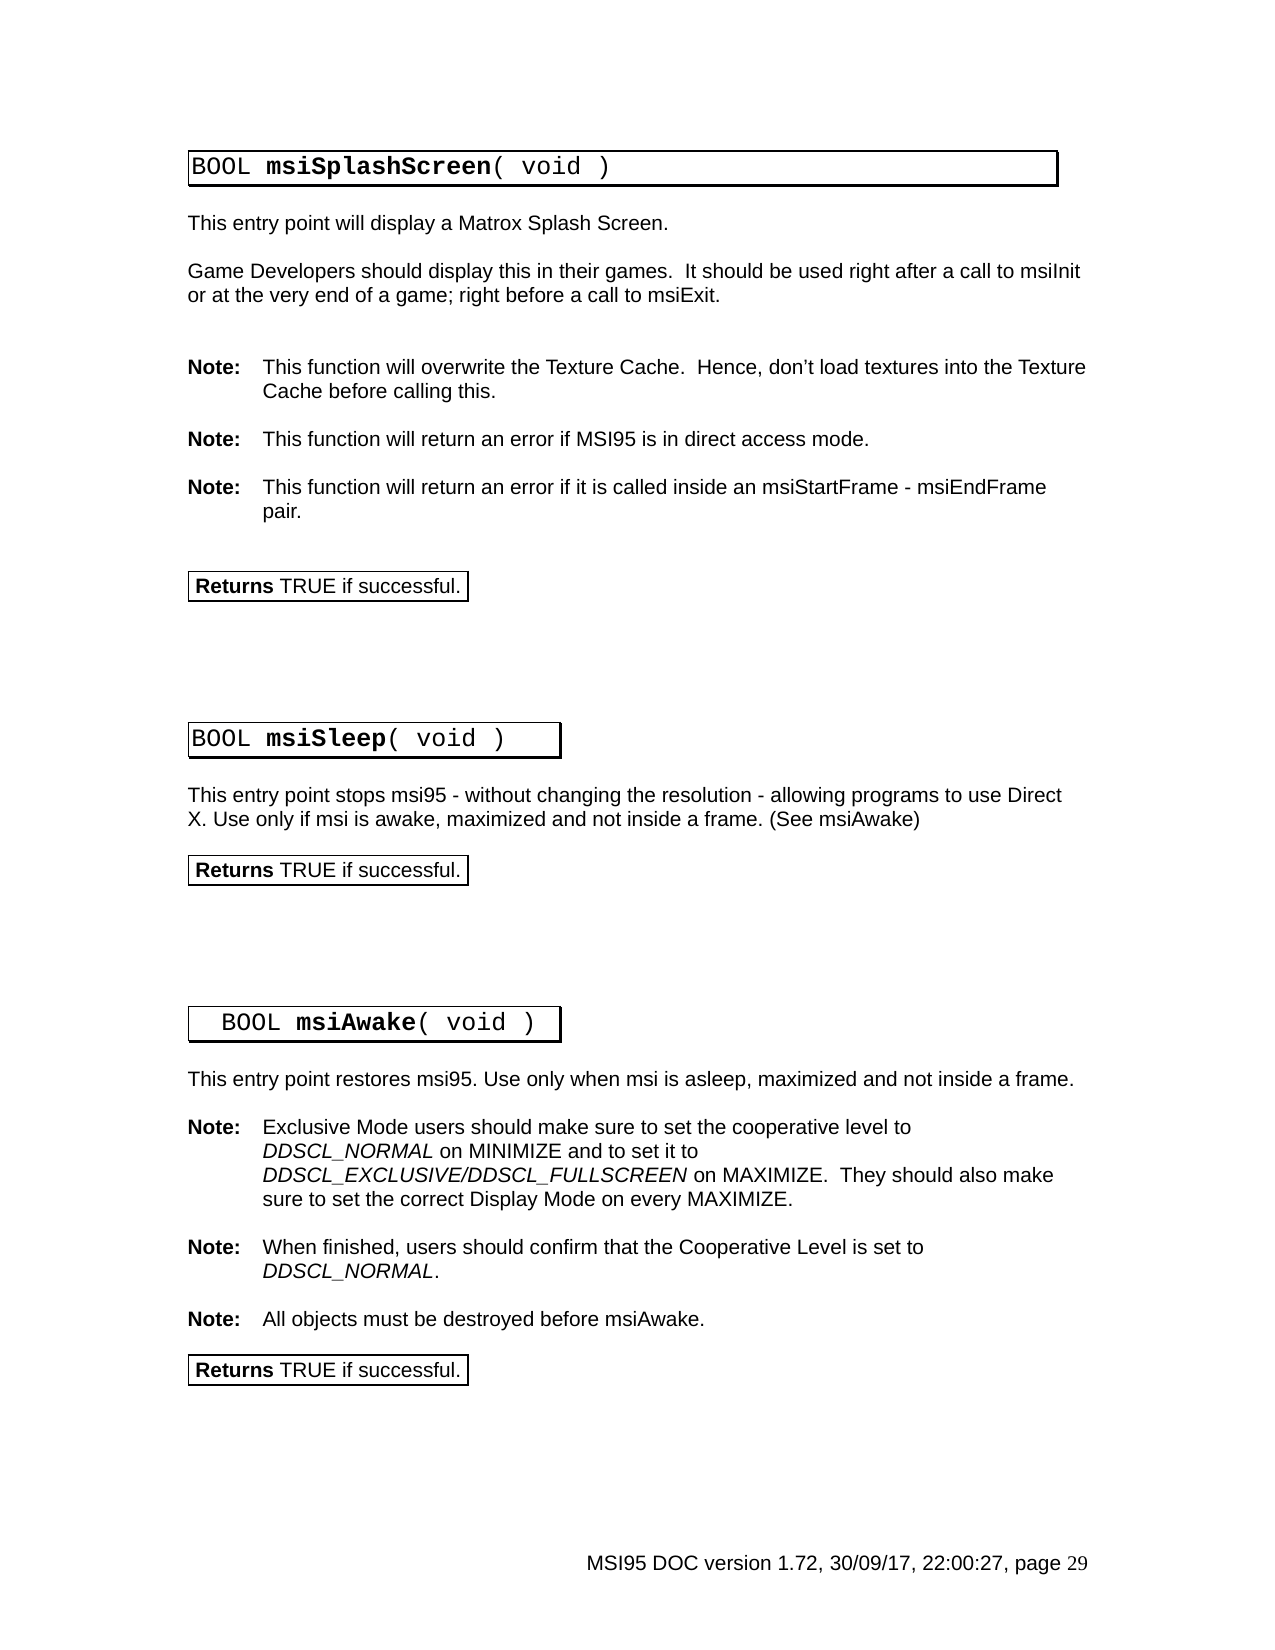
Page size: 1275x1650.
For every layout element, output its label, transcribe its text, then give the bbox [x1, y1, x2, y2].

text Returns TRUE if successful. [189, 572, 467, 600]
text BOOL msiAwake( void ) [189, 1007, 559, 1040]
text Note: This function will overwrite the Texture Cache. Hence, don’t load textures into the Texture Cache before calling this. [187, 355, 1087, 403]
text BOOL msiSplashScreen( void ) [189, 152, 1056, 184]
text This entry point restores msi95. Use only when msi is asleep, maximized and not inside a frame. [187, 1067, 1087, 1091]
text Note: When finished, users should confirm that the Cooperative Level is set to DDSCL_NORMAL. [187, 1234, 1087, 1282]
text Note: Exclusive Mode users should make sure to set the cooperative level to DDSCL_NORMAL on MINIMIZE and to set it to DDSCL_EXCLUSIVE/DDSCL_FULLSCREEN on MAXIMIZE. They should also make sure to set the correct Display Mode on every MAXIMIZE. [187, 1115, 1087, 1211]
text Note: All objects must be destroyed before msiAwake. [187, 1306, 1087, 1330]
text Game Developers should display this in their games. It should be used right after a call to msiInit or at the very end of a game; right before a call to msiExit. [187, 259, 1087, 307]
text This entry point stops msi95 - without changing the resolution - allowing programs to use Direct X. Use only if msi is awake, maximized and not inside a frame. (See msiAwake) [187, 783, 1087, 831]
text Note: This function will return an error if MSI95 is in direct access mode. [187, 427, 1087, 451]
text Note: This function will return an error if it is called inside an msiStartFrame - msiEndFrame pair. [187, 475, 1087, 523]
text Returns TRUE if successful. [189, 1356, 467, 1384]
text This entry point will display a Matrox Splash Screen. [187, 211, 1087, 235]
text BOOL msiSleep( void ) [189, 723, 559, 756]
text Returns TRUE if successful. [189, 856, 467, 884]
